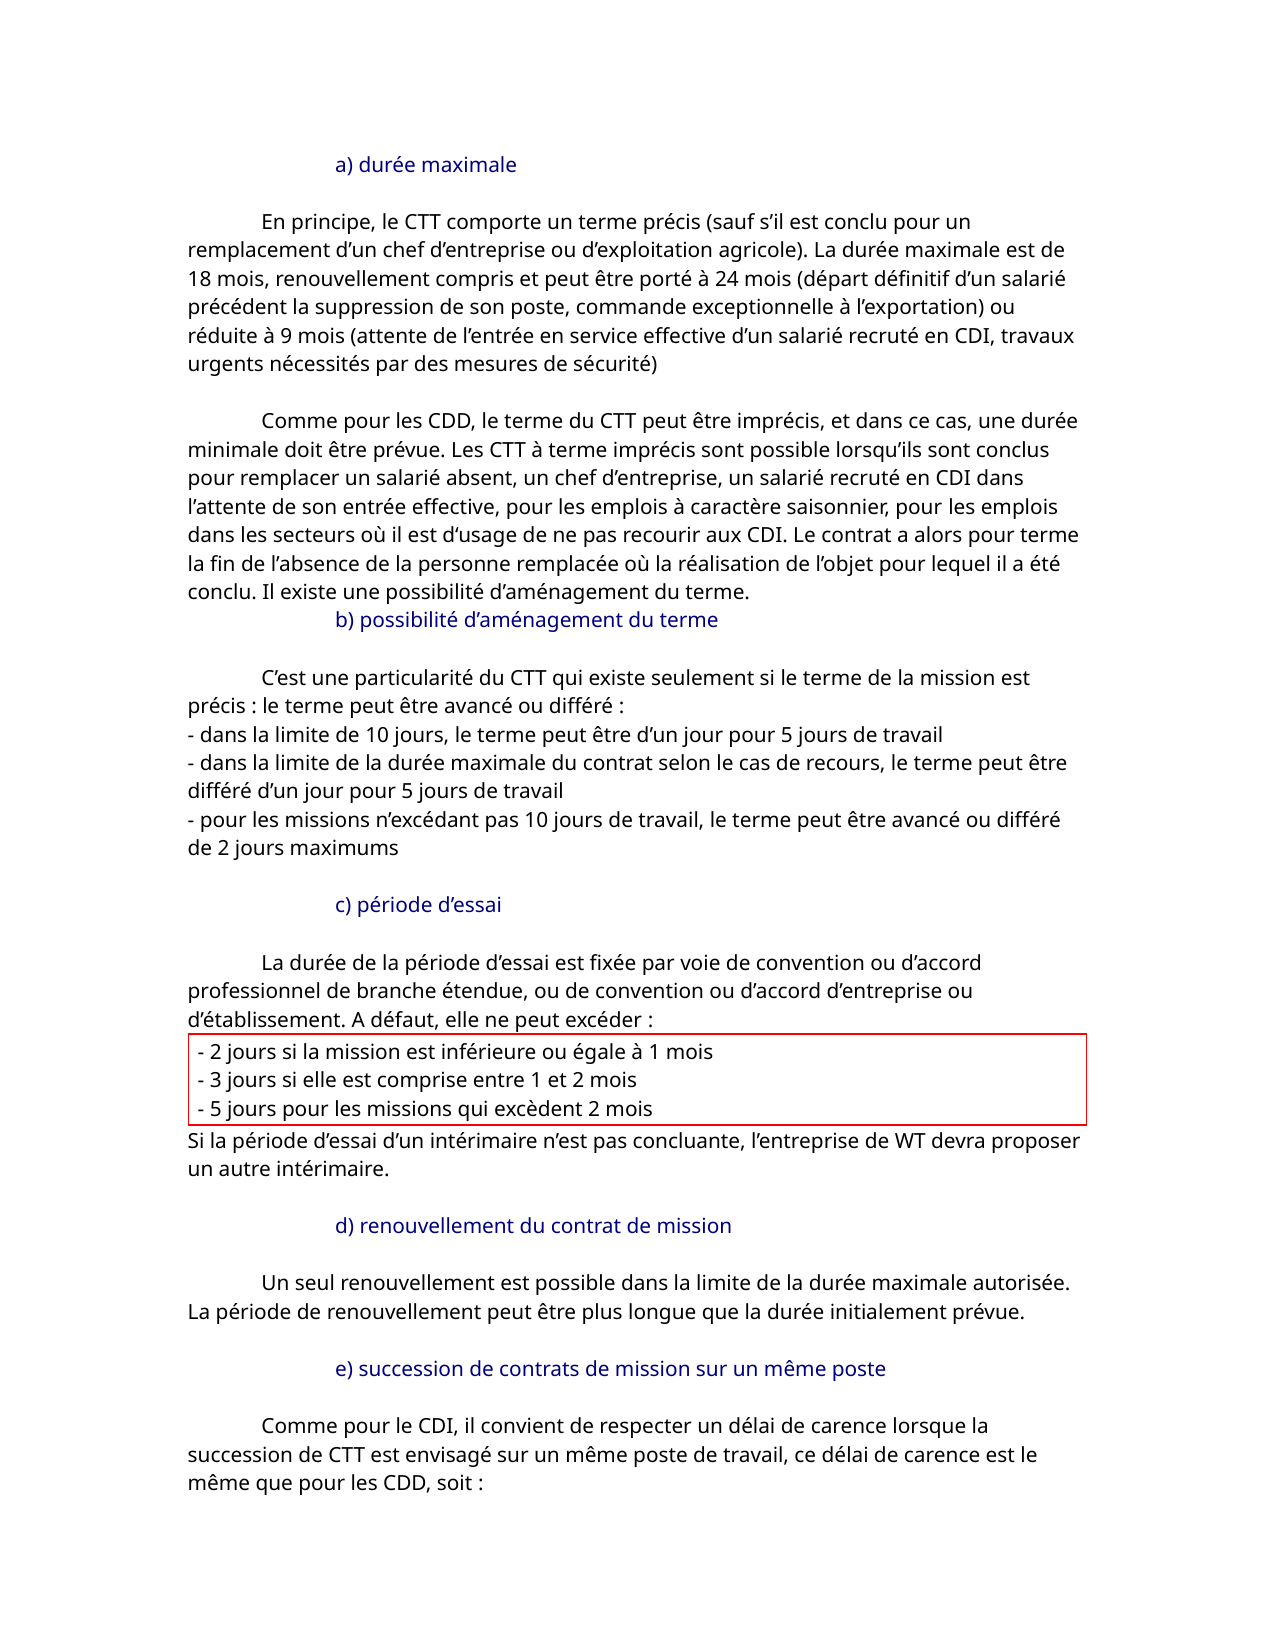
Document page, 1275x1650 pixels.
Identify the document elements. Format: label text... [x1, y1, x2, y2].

text a) durée maximale [187, 150, 1087, 178]
text - pour les missions n’excédant pas 10 jours de travail, le terme peut être avancé ou différé de 2 jours maximums [187, 805, 1087, 862]
text - dans la limite de la durée maximale du contrat selon le cas de recours, le terme peut être différé d’un jour pour 5 jours de travail [187, 748, 1087, 805]
text Comme pour les CDD, le terme du CTT peut être imprécis, et dans ce cas, une durée minimale doit être prévue. Les CTT à terme imprécis sont possible lorsqu’ils sont conclus pour remplacer un salarié absent, un chef d’entreprise, un salarié recruté en CDI dans l’attente de son entrée effective, pour les emplois à caractère saisonnier, pour les emplois dans les secteurs où il est d‘usage de ne pas recourir aux CDI. Le contrat a alors pour terme la fin de l’absence de la personne remplacée où la réalisation de l’objet pour lequel il a été conclu. Il existe une possibilité d’aménagement du terme. [187, 407, 1087, 606]
text Comme pour le CDI, il convient de respecter un délai de carence lorsque la succession de CTT est envisagé sur un même poste de travail, ce délai de carence est le même que pour les CDD, soit : [187, 1411, 1087, 1497]
text e) succession de contrats de mission sur un même poste [187, 1354, 1087, 1383]
text Un seul renouvellement est possible dans la limite de la durée maximale autorisée. La période de renouvellement peut être plus longue que la durée initialement prévue. [187, 1268, 1087, 1325]
text d) renouvellement du contrat de mission [187, 1211, 1087, 1240]
text b) possibilité d’aménagement du terme [187, 606, 1087, 634]
text - dans la limite de 10 jours, le terme peut être d’un jour pour 5 jours de travail [187, 720, 1087, 748]
text Si la période d’essai d’un intérimaire n’est pas concluante, l’entreprise de WT devra proposer un autre intérimaire. [187, 1126, 1087, 1183]
text - 3 jours si elle est comprise entre 1 et 2 mois [189, 1062, 1086, 1090]
text - 5 jours pour les missions qui excèdent 2 mois [189, 1090, 1086, 1124]
text c) période d’essai [187, 891, 1087, 919]
text C’est une particularité du CTT qui existe seulement si le terme de la mission est précis : le terme peut être avancé ou différé : [187, 663, 1087, 720]
text - 2 jours si la mission est inférieure ou égale à 1 mois [189, 1035, 1086, 1062]
text La durée de la période d’essai est fixée par voie de convention ou d’accord professionnel de branche étendue, ou de convention ou d’accord d’entreprise ou d’établissement. A défaut, elle ne peut excéder : [187, 948, 1087, 1033]
text En principe, le CTT comporte un terme précis (sauf s’il est conclu pour un remplacement d’un chef d’entreprise ou d’exploitation agricole). La durée maximale est de 18 mois, renouvellement compris et peut être porté à 24 mois (départ définitif d’un salarié précédent la suppression de son poste, commande exceptionnelle à l’exportation) ou réduite à 9 mois (attente de l’entrée en service effective d’un salarié recruté en CDI, travaux urgents nécessités par des mesures de sécurité) [187, 207, 1087, 378]
